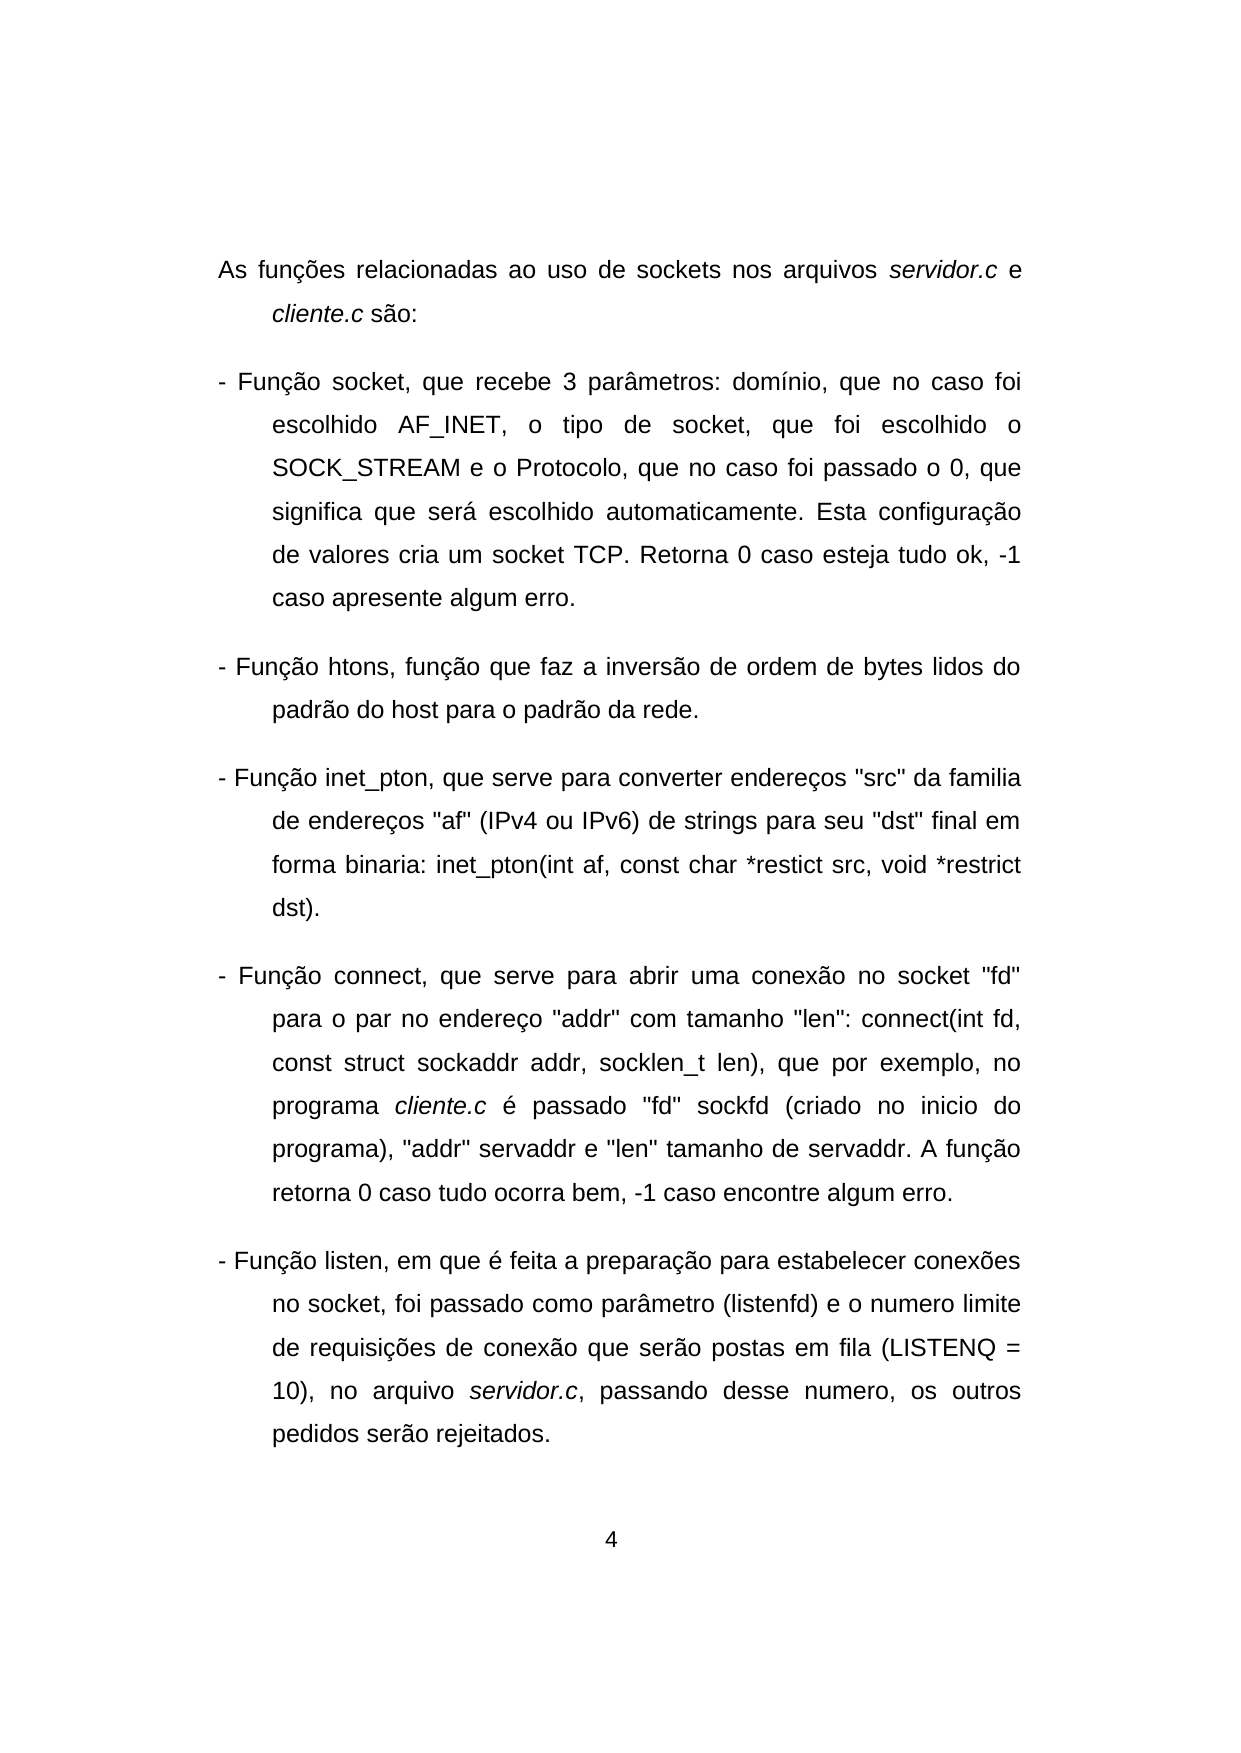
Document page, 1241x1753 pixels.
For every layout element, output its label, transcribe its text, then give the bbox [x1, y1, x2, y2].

text - Função connect, que serve para abrir uma conexão no socket "fd" para o par no endereço "addr" com tamanho "len": connect(int fd, const struct sockaddr addr, socklen_t len), que por exemplo, no programa cliente.c é passado "fd" sockfd (criado no inicio do programa), "addr" servaddr e "len" tamanho de servaddr. A função retorna 0 caso tudo ocorra bem, -1 caso encontre algum erro. [218, 961, 1022, 1207]
text - Função listen, em que é feita a preparação para estabelecer conexões no socket, foi passado como parâmetro (listenfd) e o numero limite de requisições de conexão que serão postas em fila (LISTENQ = 10), no arquivo servidor.c, passando desse numero, os outros pedidos serão rejeitados. [218, 1246, 1022, 1448]
text As funções relacionadas ao uso de sockets nos arquivos servidor.c e cliente.c são: [218, 255, 1022, 327]
text - Função socket, que recebe 3 parâmetros: domínio, que no caso foi escolhido AF_INET, o tipo de socket, que foi escolhido o SOCK_STREAM e o Protocolo, que no caso foi passado o 0, que significa que será escolhido automaticamente. Esta configuração de valores cria um socket TCP. Retorna 0 caso esteja tudo ok, -1 caso apresente algum erro. [218, 367, 1022, 612]
text - Função htons, função que faz a inversão de ordem de bytes lidos do padrão do host para o padrão da rede. [218, 652, 1022, 724]
text - Função inet_pton, que serve para converter endereços "src" da familia de endereços "af" (IPv4 ou IPv6) de strings para seu "dst" final em forma binaria: inet_pton(int af, const char *restict src, void *restrict dst). [218, 763, 1022, 922]
